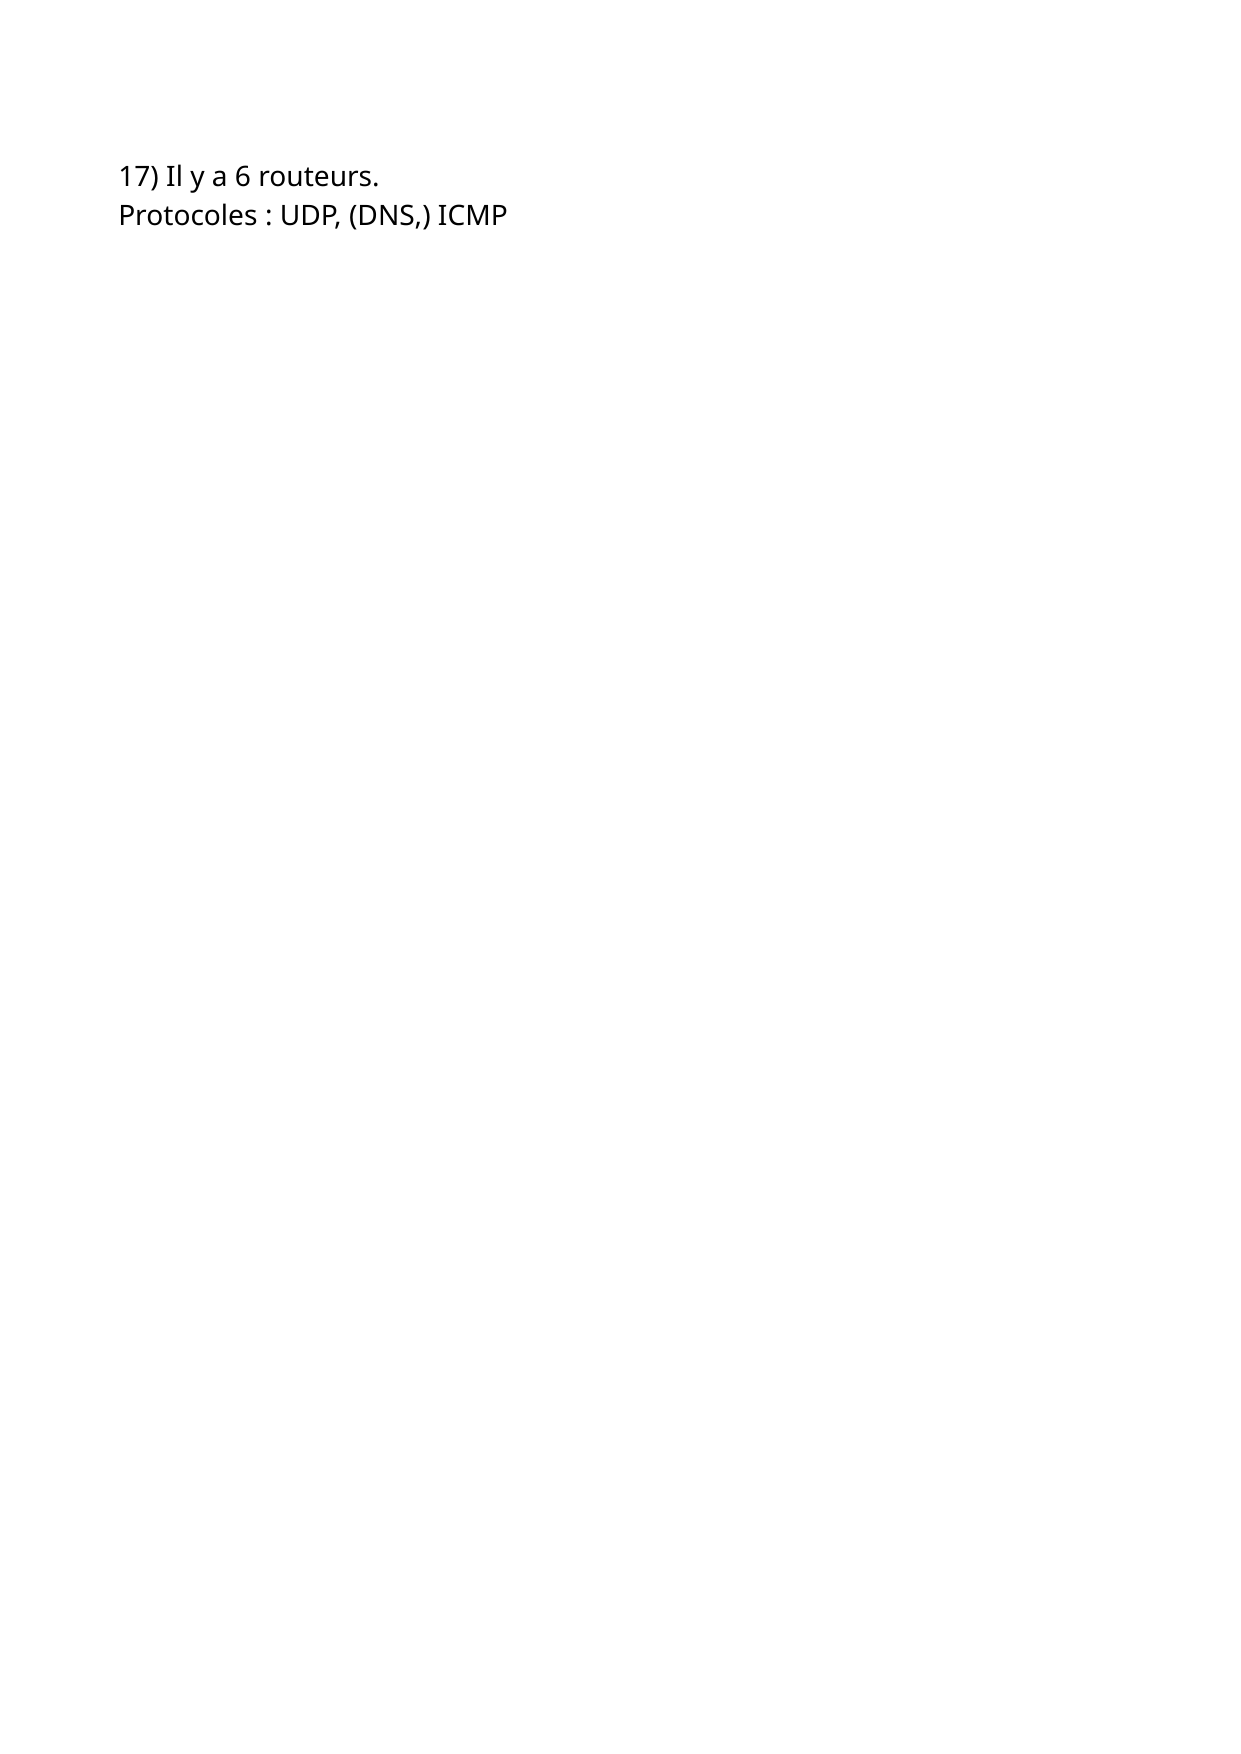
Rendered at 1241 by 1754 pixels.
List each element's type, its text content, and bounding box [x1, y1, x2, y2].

text 17) Il y a 6 routeurs. [118, 156, 1122, 195]
text Protocoles : UDP, (DNS,) ICMP [118, 195, 1122, 233]
